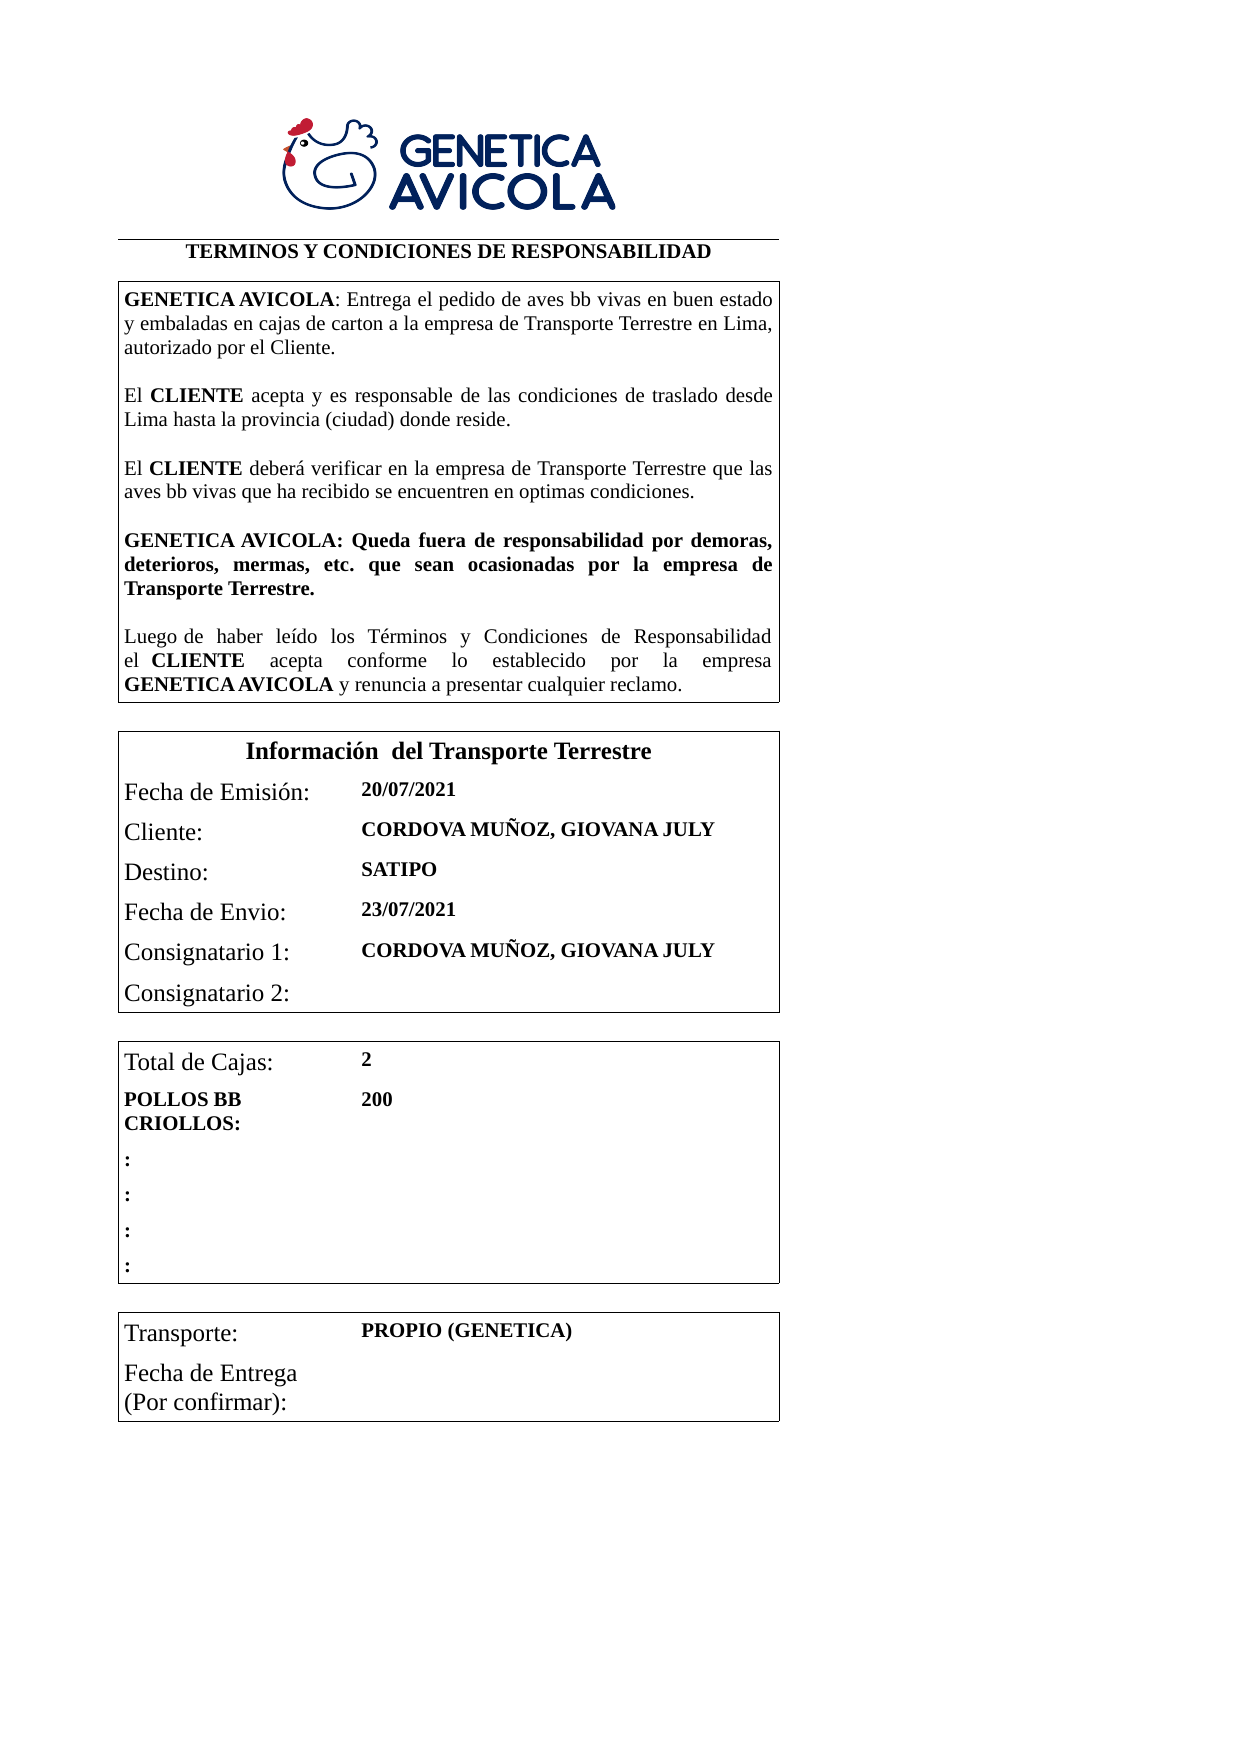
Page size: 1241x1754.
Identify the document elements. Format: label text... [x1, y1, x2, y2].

table_cell 20/07/2021 [356, 771, 779, 811]
table_cell [356, 1352, 779, 1421]
table_cell [356, 1176, 779, 1212]
table_cell : [119, 1248, 356, 1283]
table_cell 200 [356, 1081, 779, 1141]
table_cell Fecha de Emisión: [119, 771, 356, 811]
table_cell [356, 1248, 779, 1283]
table_header TERMINOS Y CONDICIONES DE RESPONSABILIDAD [118, 240, 779, 281]
table_cell Total de Cajas: [119, 1042, 356, 1081]
table_cell Fecha de Envio: [119, 892, 356, 932]
table_cell [118, 1013, 356, 1041]
table_cell Consignatario 2: [119, 972, 356, 1012]
table_cell PROPIO (GENETICA) [356, 1313, 779, 1352]
table_cell Consignatario 1: [119, 932, 356, 972]
table_cell POLLOS BB CRIOLLOS: [119, 1081, 356, 1141]
table_cell [356, 1141, 779, 1176]
table_cell : [119, 1212, 356, 1247]
table_cell [356, 1013, 779, 1041]
table_cell GENETICA AVICOLA: Entrega el pedido de aves bb vivas en buen estado y embaladas en cajas de carton a la empresa de Transporte Terrestre en Lima, autorizado por el Cliente. El CLIENTE acepta y es responsable de las condiciones de traslado desde Lima hasta la provincia (ciudad) donde reside. El CLIENTE deberá verificar en la empresa de Transporte Terrestre que las aves bb vivas que ha recibido se encuentren en optimas condiciones. GENETICA AVICOLA: Queda fuera de responsabilidad por demoras, deterioros, mermas, etc. que sean ocasionadas por la empresa de Transporte Terrestre. Luego de haber leído los Términos y Condiciones de Responsabilidad el CLIENTE acepta conforme lo establecido por la empresa GENETICA AVICOLA y renuncia a presentar cualquier reclamo. [119, 282, 779, 702]
table_cell Cliente: [119, 811, 356, 851]
table_cell CORDOVA MUÑOZ, GIOVANA JULY [356, 932, 779, 972]
table_cell Destino: [119, 851, 356, 892]
table_cell : [119, 1176, 356, 1212]
table_cell SATIPO [356, 851, 779, 892]
table_cell Fecha de Entrega (Por confirmar): [119, 1352, 356, 1421]
table_cell 23/07/2021 [356, 892, 779, 932]
picture [282, 118, 616, 210]
table_header Información del Transporte Terrestre [119, 732, 779, 771]
table_cell [356, 972, 779, 1012]
table_cell [356, 1284, 779, 1312]
table_cell [118, 1284, 356, 1312]
table_cell CORDOVA MUÑOZ, GIOVANA JULY [356, 811, 779, 851]
table_cell [356, 1212, 779, 1247]
table_cell Transporte: [119, 1313, 356, 1352]
table_cell 2 [356, 1042, 779, 1081]
table_cell : [119, 1141, 356, 1176]
